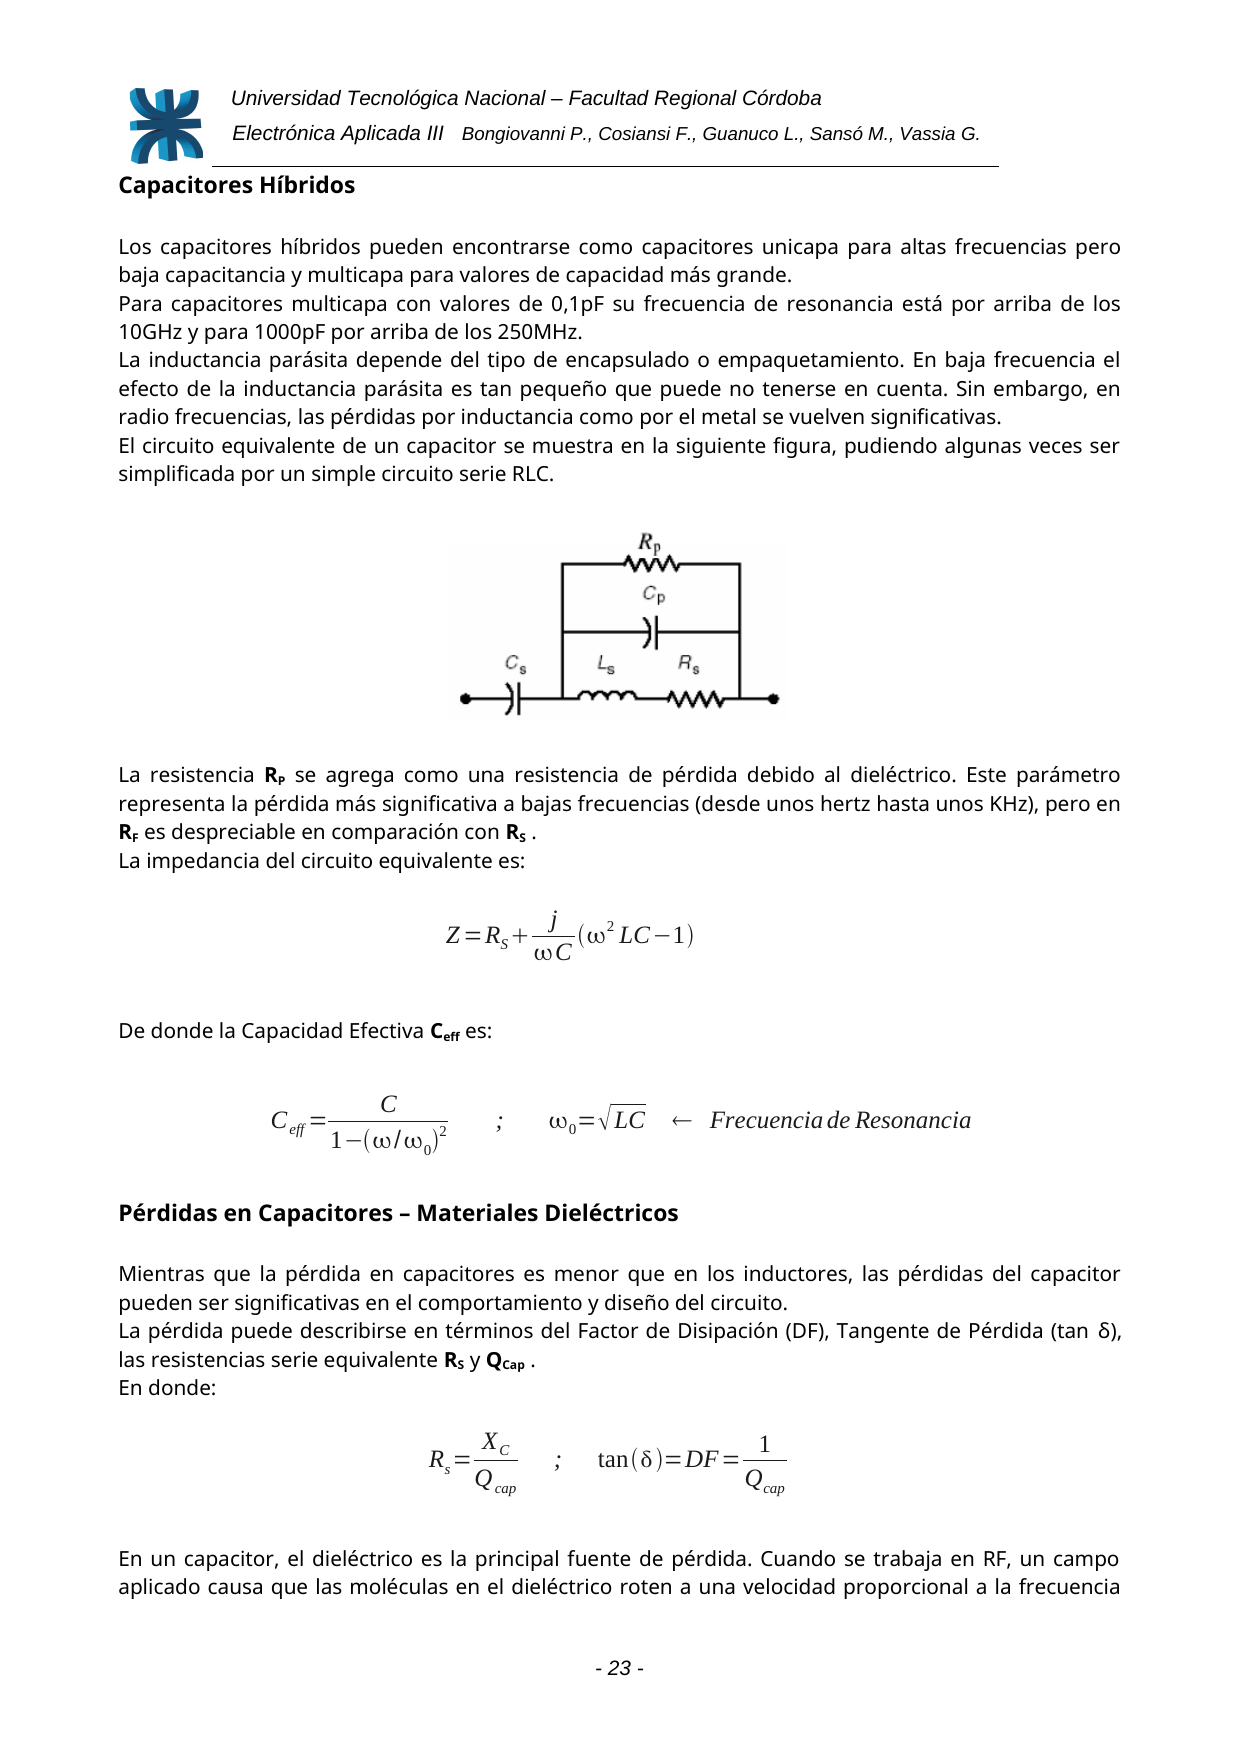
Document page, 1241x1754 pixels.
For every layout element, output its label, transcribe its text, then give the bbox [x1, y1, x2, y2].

text De donde la Capacidad Efectiva Ceff es: [118, 1016, 1122, 1045]
text Para capacitores multicapa con valores de 0,1pF su frecuencia de resonancia está por arriba de los 10GHz y para 1000pF por arriba de los 250MHz. [118, 289, 1122, 346]
text Mientras que la pérdida en capacitores es menor que en los inductores, las pérdidas del capacitor pueden ser significativas en el comportamiento y diseño del circuito. [118, 1259, 1122, 1316]
text En un capacitor, el dieléctrico es la principal fuente de pérdida. Cuando se trabaja en RF, un campo aplicado causa que las moléculas en el dieléctrico roten a una velocidad proporcional a la frecuencia [118, 1544, 1122, 1601]
text En donde: [118, 1373, 1122, 1402]
picture [129, 88, 203, 164]
text Pérdidas en Capacitores – Materiales Dieléctricos [118, 1197, 1122, 1228]
text Los capacitores híbridos pueden encontrarse como capacitores unicapa para altas frecuencias pero baja capacitancia y multicapa para valores de capacidad más grande. [118, 232, 1122, 289]
text La resistencia RP se agrega como una resistencia de pérdida debido al dieléctrico. Este parámetro representa la pérdida más significativa a bajas frecuencias (desde unos hertz hasta unos KHz), pero en RF es despreciable en comparación con RS . [118, 761, 1122, 846]
text Capacitores Híbridos [118, 169, 1122, 201]
text El circuito equivalente de un capacitor se muestra en la siguiente figura, pudiendo algunas veces ser simplificada por un simple circuito serie RLC. [118, 431, 1122, 488]
text La inductancia parásita depende del tipo de encapsulado o empaquetamiento. En baja frecuencia el efecto de la inductancia parásita es tan pequeño que puede no tenerse en cuenta. Sin embargo, en radio frecuencias, las pérdidas por inductancia como por el metal se vuelven significativas. [118, 346, 1122, 431]
text La impedancia del circuito equivalente es: [118, 846, 1122, 874]
text La pérdida puede describirse en términos del Factor de Disipación (DF), Tangente de Pérdida (tan δ), las resistencias serie equivalente RS y QCap . [118, 1316, 1122, 1373]
